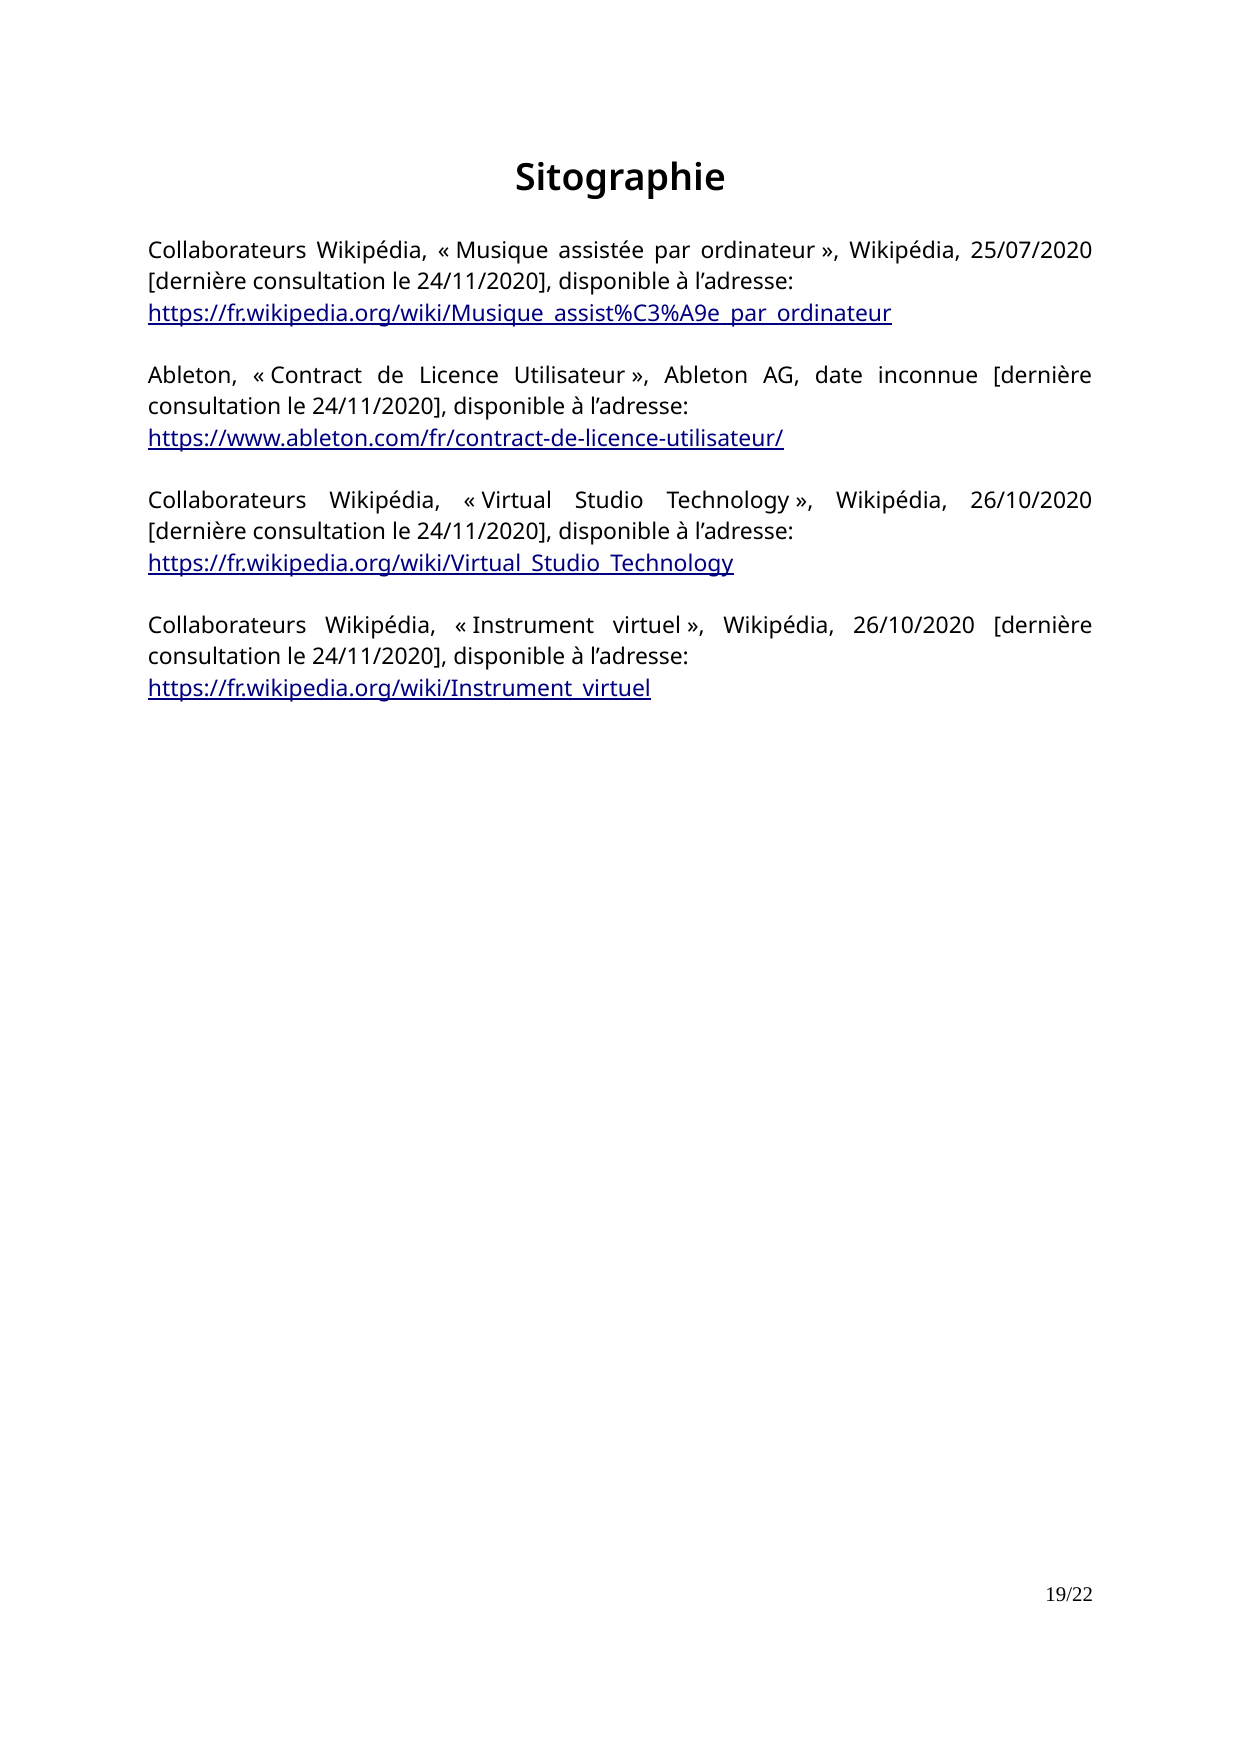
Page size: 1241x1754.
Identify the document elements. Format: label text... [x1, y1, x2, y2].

text Ableton, « Contract de Licence Utilisateur », Ableton AG, date inconnue [dernière consultation le 24/11/2020], disponible à l’adresse: https://www.ableton.com/fr/contract-de-licence-utilisateur/ [148, 359, 1093, 453]
text Collaborateurs Wikipédia, « Musique assistée par ordinateur », Wikipédia, 25/07/2020 [dernière consultation le 24/11/2020], disponible à l’adresse: https://fr.wikipedia.org/wiki/Musique_assist%C3%A9e_par_ordinateur [148, 234, 1093, 328]
subtitle Sitographie [148, 148, 1093, 204]
text Collaborateurs Wikipédia, « Virtual Studio Technology », Wikipédia, 26/10/2020 [dernière consultation le 24/11/2020], disponible à l’adresse: https://fr.wikipedia.org/wiki/Virtual_Studio_Technology [148, 484, 1093, 578]
text Collaborateurs Wikipédia, « Instrument virtuel », Wikipédia, 26/10/2020 [dernière consultation le 24/11/2020], disponible à l’adresse: https://fr.wikipedia.org/wiki/Instrument_virtuel [148, 609, 1093, 703]
